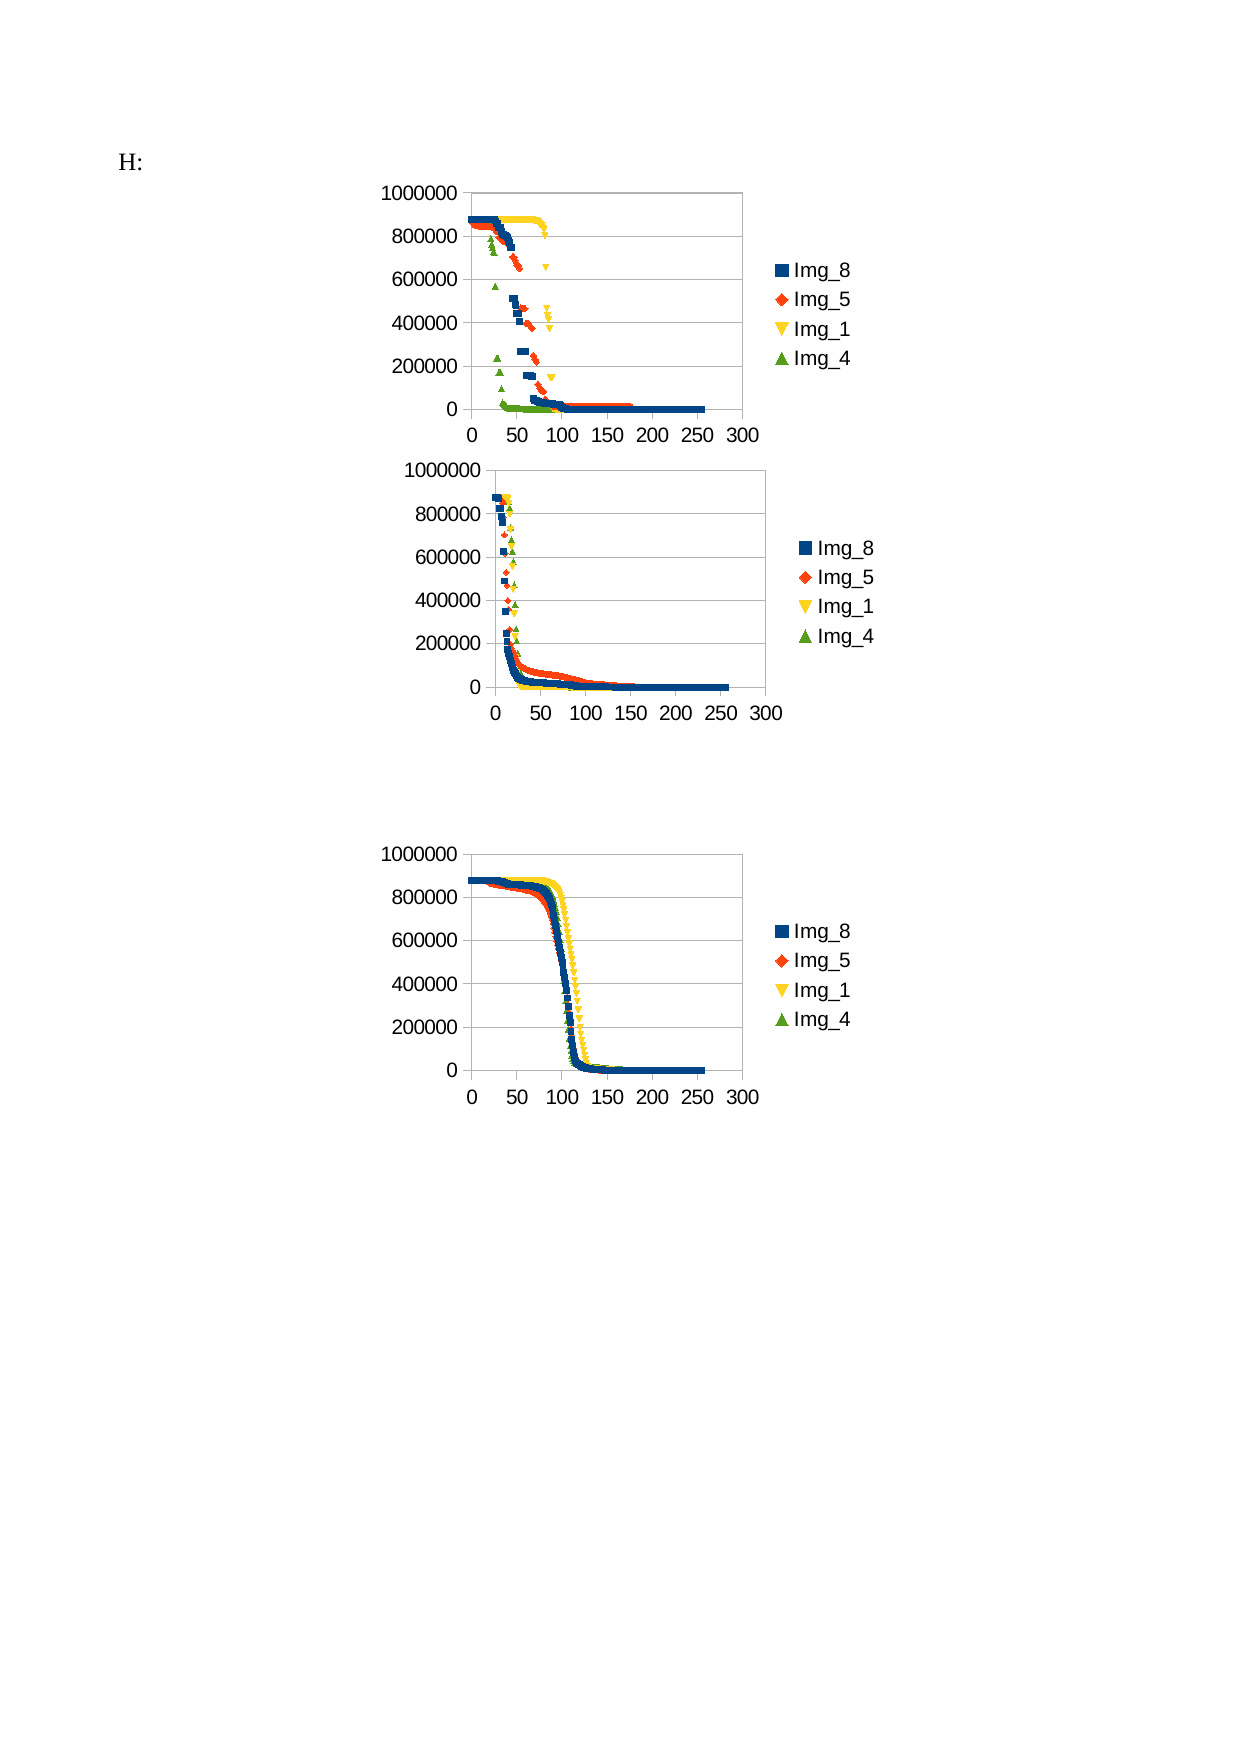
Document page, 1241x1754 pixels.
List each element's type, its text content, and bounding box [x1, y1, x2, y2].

text H: [118, 147, 1122, 176]
